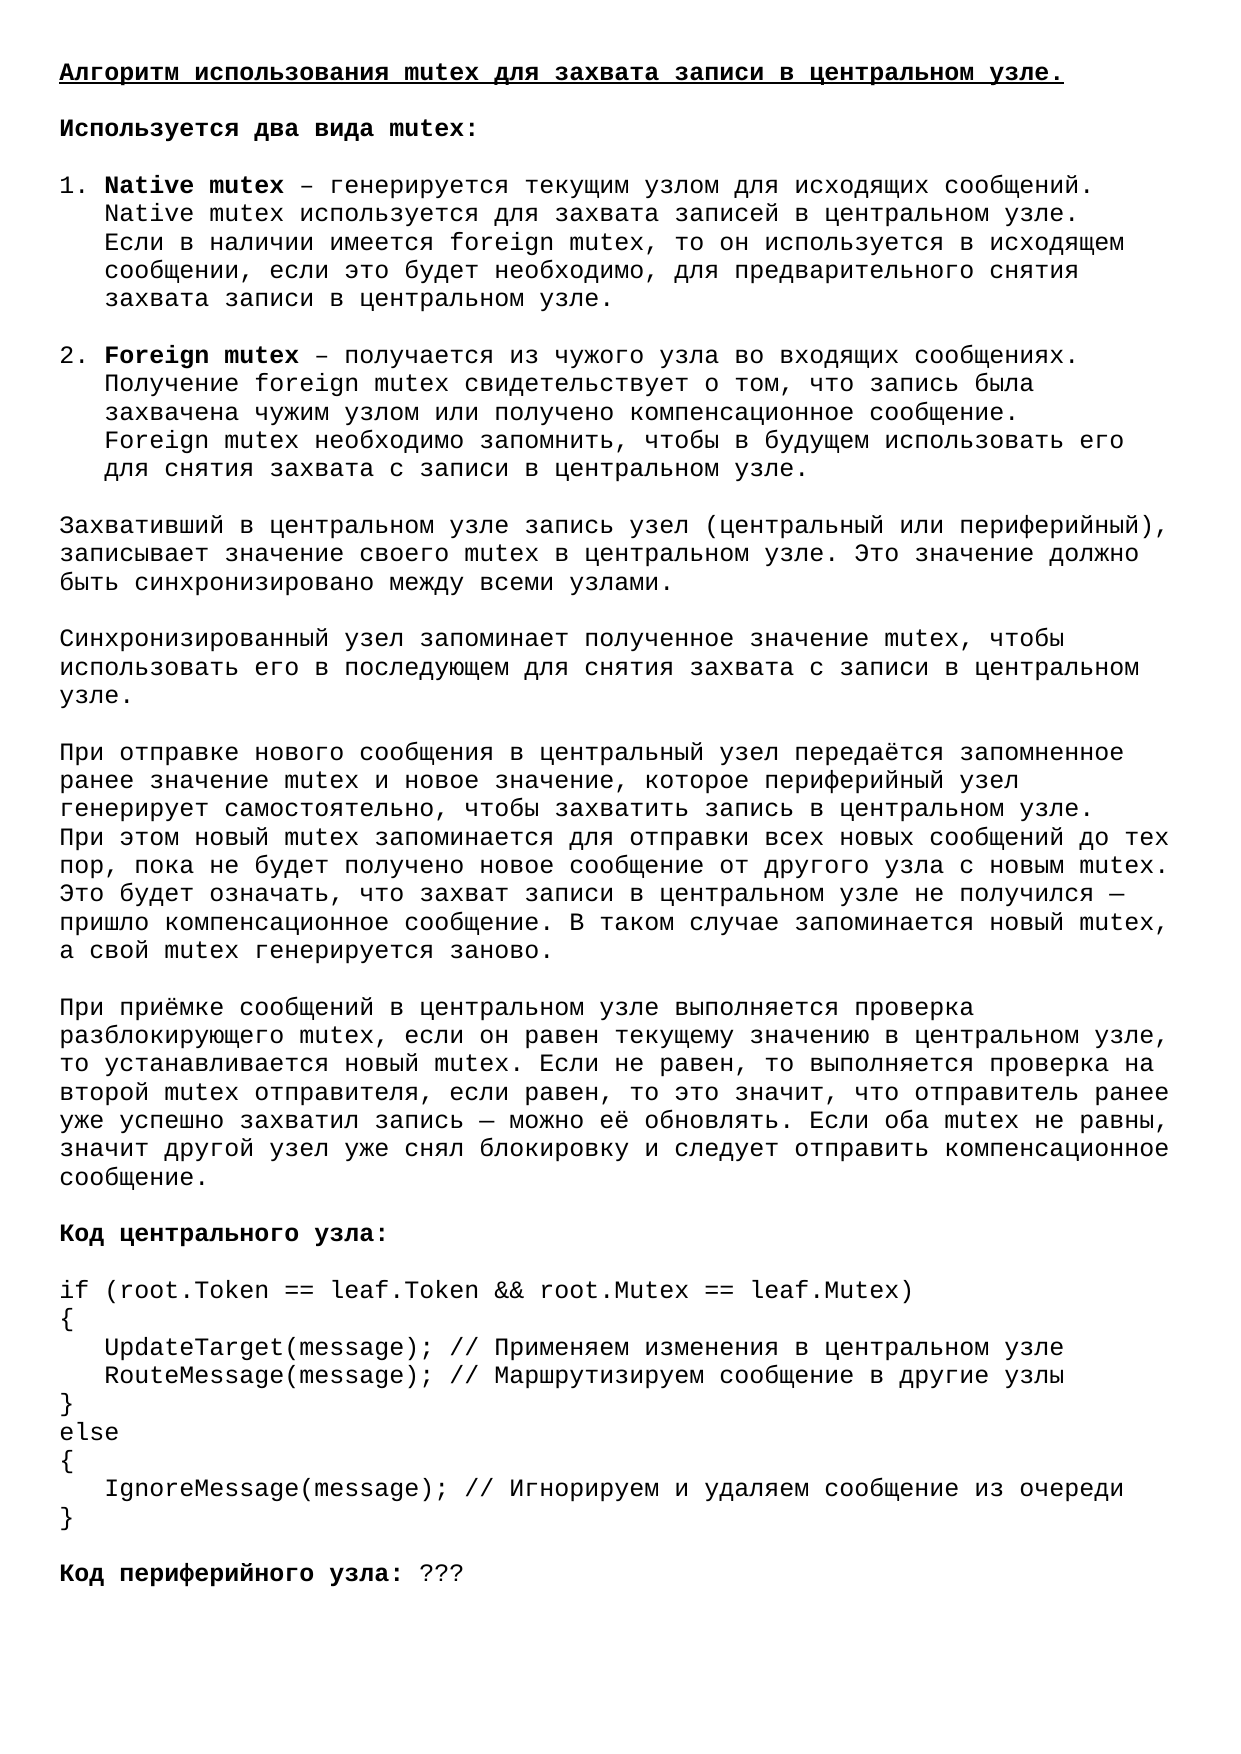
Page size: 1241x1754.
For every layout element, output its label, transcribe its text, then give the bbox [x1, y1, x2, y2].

text 2. Foreign mutex – получается из чужого узла во входящих сообщениях. [59, 342, 1181, 371]
text Захвативший в центральном узле запись узел (центральный или периферийный), записывает значение своего mutex в центральном узле. Это значение должно быть синхронизировано между всеми узлами. [59, 512, 1181, 597]
text При приёмке сообщений в центральном узле выполняется проверка разблокирующего mutex, если он равен текущему значению в центральном узле, то устанавливается новый mutex. Если не равен, то выполняется проверка на второй mutex отправителя, если равен, то это значит, что отправитель ранее уже успешно захватил запись — можно её обновлять. Если оба mutex не равны, значит другой узел уже снял блокировку и следует отправить компенсационное сообщение. [59, 994, 1181, 1192]
text else [59, 1419, 1181, 1447]
text Синхронизированный узел запоминает полученное значение mutex, чтобы использовать его в последующем для снятия захвата с записи в центральном узле. [59, 626, 1181, 711]
text 1. Native mutex – генерируется текущим узлом для исходящих сообщений. [59, 172, 1181, 201]
text { [59, 1447, 1181, 1476]
text Код периферийного узла: ??? [59, 1561, 1181, 1589]
text Если в наличии имеется foreign mutex, то он используется в исходящем [59, 229, 1181, 257]
text Используется два вида mutex: [59, 116, 1181, 144]
text При этом новый mutex запоминается для отправки всех новых сообщений до тех пор, пока не будет получено новое сообщение от другого узла с новым mutex. Это будет означать, что захват записи в центральном узле не получился — пришло компенсационное сообщение. В таком случае запоминается новый mutex, а свой mutex генерируется заново. [59, 824, 1181, 966]
text IgnoreMessage(message); // Игнорируем и удаляем сообщение из очереди [59, 1476, 1181, 1504]
text } [59, 1504, 1181, 1532]
text Native mutex используется для захвата записей в центральном узле. [59, 201, 1181, 229]
text Алгоритм использования mutex для захвата записи в центральном узле. [59, 59, 1181, 87]
text Получение foreign mutex свидетельствует о том, что запись была [59, 371, 1181, 399]
text Foreign mutex необходимо запомнить, чтобы в будущем использовать его [59, 427, 1181, 456]
text захвачена чужим узлом или получено компенсационное сообщение. [59, 399, 1181, 427]
text if (root.Token == leaf.Token && root.Mutex == leaf.Mutex) [59, 1277, 1181, 1306]
text RouteMessage(message); // Маршрутизируем сообщение в другие узлы [59, 1362, 1181, 1391]
text для снятия захвата с записи в центральном узле. [59, 456, 1181, 484]
text } [59, 1391, 1181, 1419]
text захвата записи в центральном узле. [59, 286, 1181, 314]
text UpdateTarget(message); // Применяем изменения в центральном узле [59, 1334, 1181, 1362]
text При отправке нового сообщения в центральный узел передаётся запомненное ранее значение mutex и новое значение, которое периферийный узел генерирует самостоятельно, чтобы захватить запись в центральном узле. [59, 739, 1181, 824]
text сообщении, если это будет необходимо, для предварительного снятия [59, 257, 1181, 286]
text { [59, 1306, 1181, 1334]
text Код центрального узла: [59, 1221, 1181, 1249]
